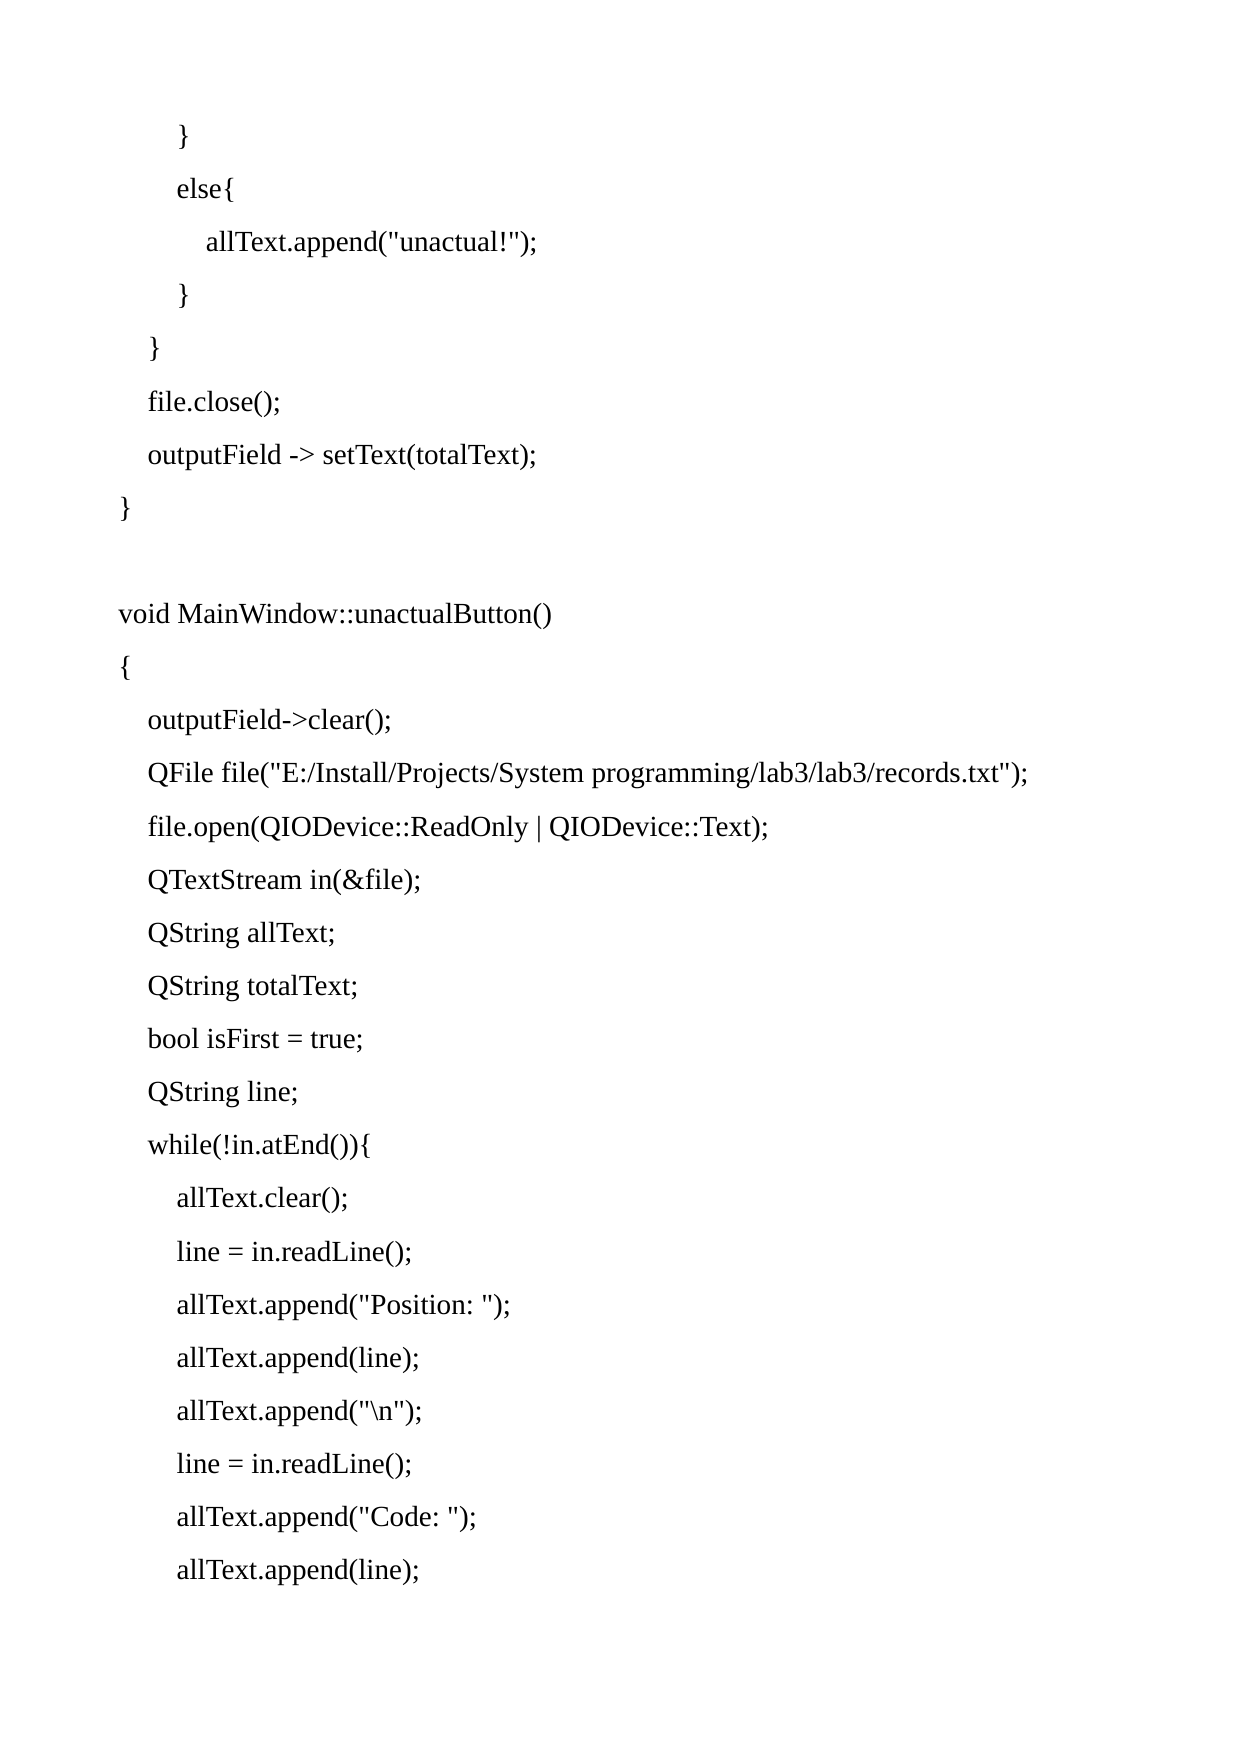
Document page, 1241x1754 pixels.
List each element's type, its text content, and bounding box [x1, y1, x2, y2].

text allText.append("\n"); [118, 1393, 1122, 1427]
text allText.append("Code: "); [118, 1499, 1122, 1533]
text void MainWindow::unactualButton() [118, 596, 1122, 630]
text QTextStream in(&file); [118, 862, 1122, 895]
text file.open(QIODevice::ReadOnly | QIODevice::Text); [118, 809, 1122, 842]
text else{ [118, 171, 1122, 205]
text { [118, 649, 1122, 683]
text QString allText; [118, 915, 1122, 948]
text line = in.readLine(); [118, 1446, 1122, 1480]
text while(!in.atEnd()){ [118, 1127, 1122, 1161]
text allText.clear(); [118, 1181, 1122, 1214]
text } [118, 118, 1122, 152]
text } [118, 490, 1122, 523]
text outputField->clear(); [118, 702, 1122, 736]
text line = in.readLine(); [118, 1234, 1122, 1267]
text bool isFirst = true; [118, 1021, 1122, 1055]
text allText.append(line); [118, 1552, 1122, 1586]
text QFile file("E:/Install/Projects/System programming/lab3/lab3/records.txt"); [118, 756, 1122, 789]
text } [118, 331, 1122, 364]
text allText.append("Position: "); [118, 1287, 1122, 1320]
text } [118, 277, 1122, 311]
text allText.append("unactual!"); [118, 224, 1122, 258]
text allText.append(line); [118, 1340, 1122, 1373]
text QString totalText; [118, 968, 1122, 1002]
text file.close(); [118, 384, 1122, 417]
text QString line; [118, 1074, 1122, 1108]
text outputField -> setText(totalText); [118, 437, 1122, 470]
